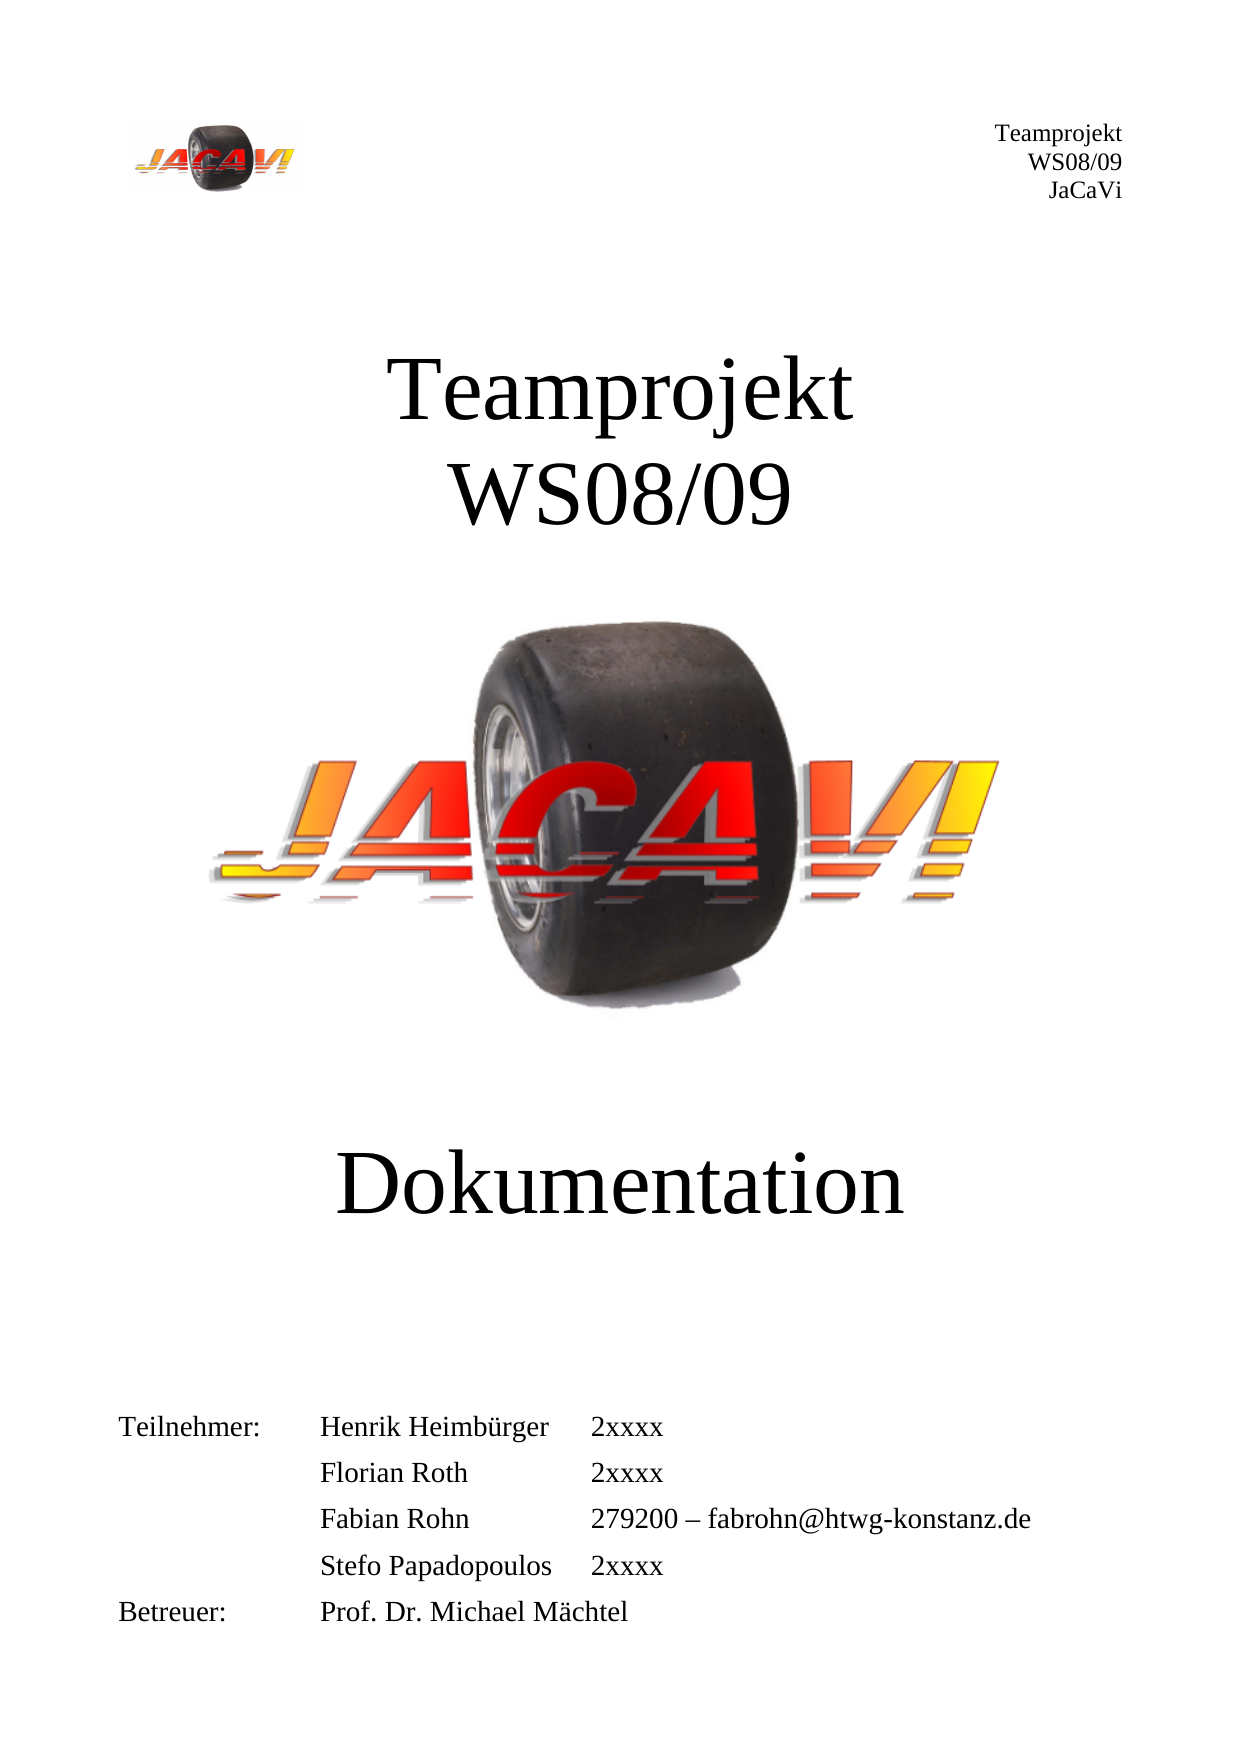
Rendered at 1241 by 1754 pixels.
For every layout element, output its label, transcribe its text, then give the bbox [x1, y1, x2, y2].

text Fabian Rohn 279200 – fabrohn@htwg-konstanz.de [118, 1502, 1122, 1535]
text Teilnehmer: Henrik Heimbürger 2xxxx [118, 1409, 1122, 1443]
text Dokumentation [118, 1128, 1122, 1233]
text Teamprojekt [118, 334, 1122, 439]
text WS08/09 [118, 439, 1122, 544]
text Betreuer: Prof. Dr. Michael Mächtel [118, 1594, 1122, 1627]
picture [128, 120, 307, 195]
picture [177, 592, 1063, 1029]
text Stefo Papadopoulos 2xxxx [118, 1548, 1122, 1581]
text Florian Roth 2xxxx [118, 1456, 1122, 1489]
